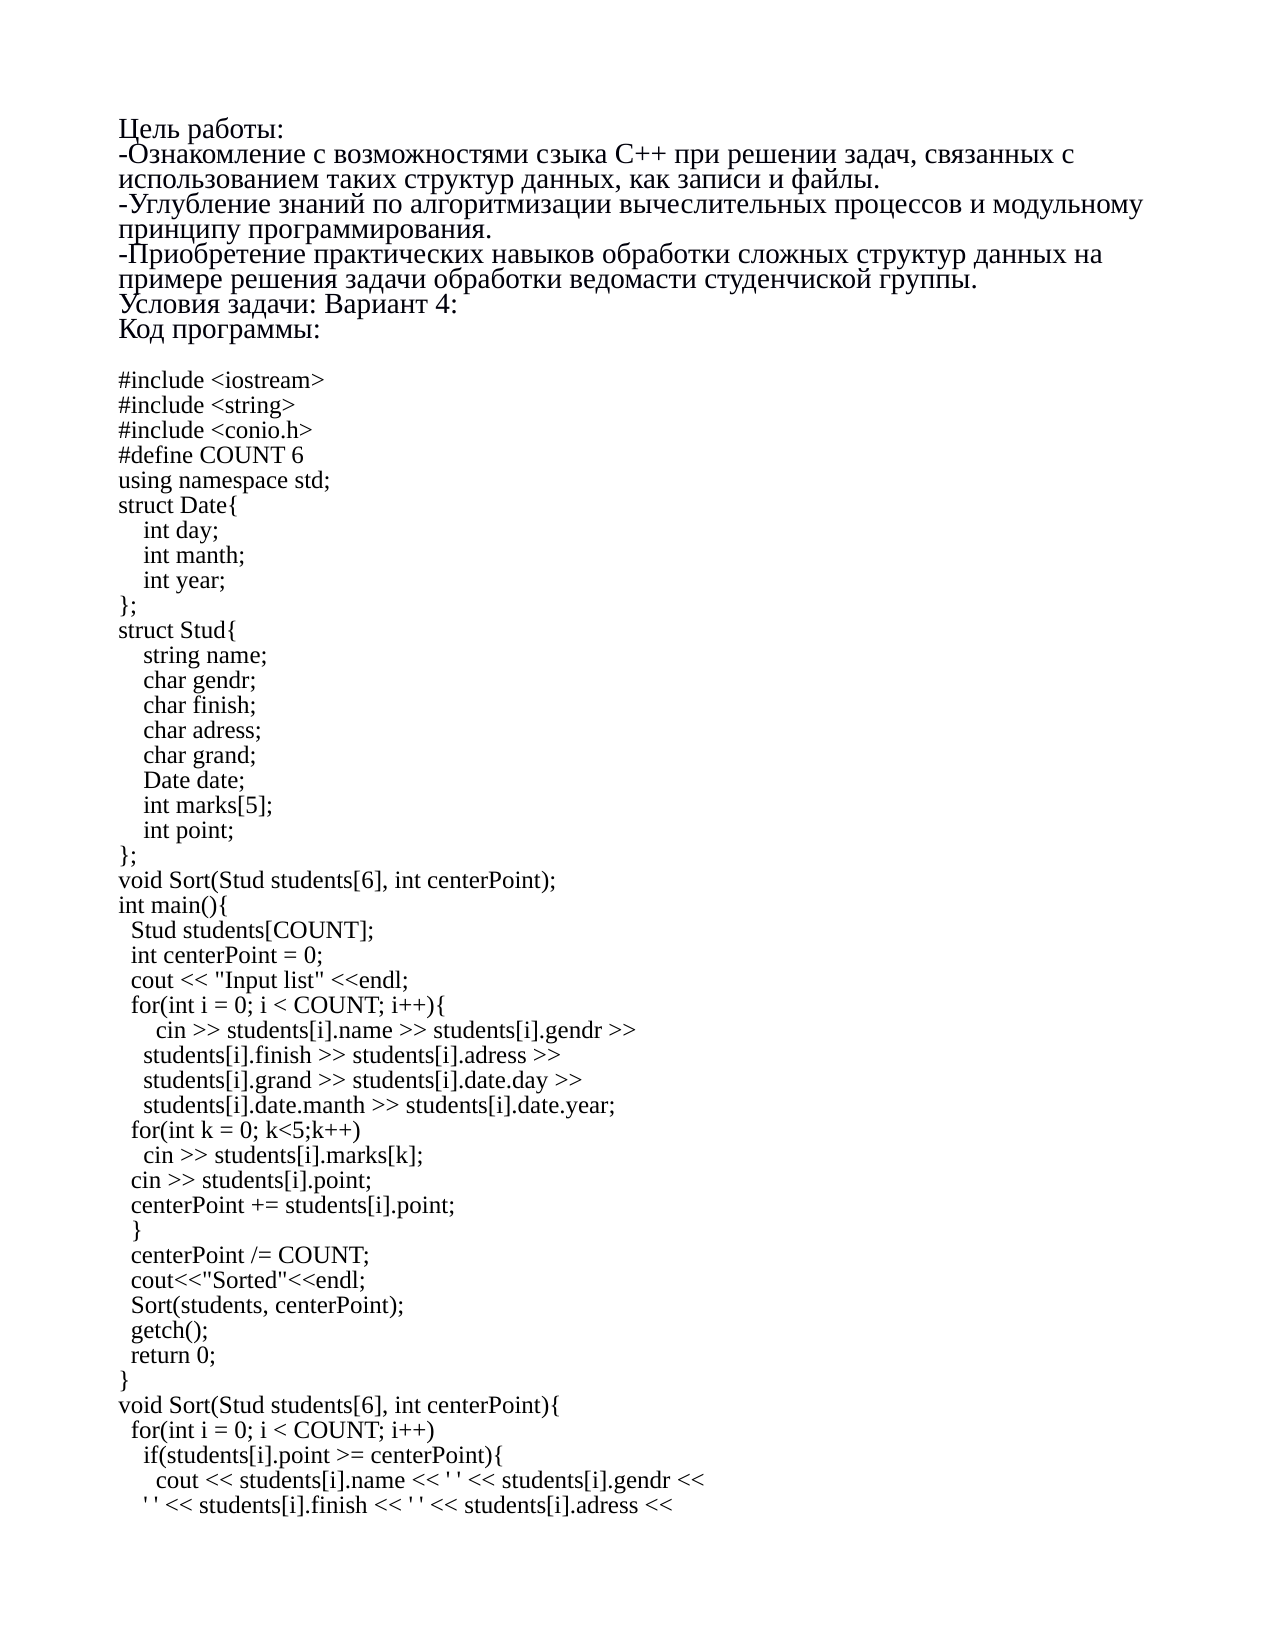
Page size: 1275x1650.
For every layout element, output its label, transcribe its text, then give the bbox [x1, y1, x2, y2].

text int centerPoint = 0; [118, 943, 1157, 968]
text for(int k = 0; k<5;k++) [118, 1118, 1157, 1143]
text #include <conio.h> [118, 418, 1157, 443]
text char grand; [118, 743, 1157, 768]
text int main(){ [118, 893, 1157, 918]
text struct Stud{ [118, 618, 1157, 643]
text cout<<"Sorted"<<endl; [118, 1268, 1157, 1293]
text Условия задачи: Вариант 4: [118, 293, 1157, 318]
text ' ' << students[i].finish << ' ' << students[i].adress << [118, 1493, 1157, 1518]
text students[i].date.manth >> students[i].date.year; [118, 1093, 1157, 1118]
text cout << "Input list" <<endl; [118, 968, 1157, 993]
text char adress; [118, 718, 1157, 743]
text -Приобретение практических навыков обработки сложных структур данных на примере решения задачи обработки ведомасти студенчиской группы. [118, 243, 1157, 293]
text Stud students[COUNT]; [118, 918, 1157, 943]
text int marks[5]; [118, 793, 1157, 818]
text Sort(students, centerPoint); [118, 1293, 1157, 1318]
text Цель работы: [118, 118, 1157, 143]
text students[i].finish >> students[i].adress >> [118, 1043, 1157, 1068]
text char gendr; [118, 668, 1157, 693]
text if(students[i].point >= centerPoint){ [118, 1443, 1157, 1468]
text int point; [118, 818, 1157, 843]
text #include <iostream> [118, 368, 1157, 393]
text for(int i = 0; i < COUNT; i++) [118, 1418, 1157, 1443]
text -Ознакомление с возможностями сзыка С++ при решении задач, связанных с использованием таких структур данных, как записи и файлы. [118, 143, 1157, 193]
text cin >> students[i].point; [118, 1168, 1157, 1193]
text using namespace std; [118, 468, 1157, 493]
text char finish; [118, 693, 1157, 718]
text void Sort(Stud students[6], int centerPoint); [118, 868, 1157, 893]
text cin >> students[i].marks[k]; [118, 1143, 1157, 1168]
text int day; [118, 518, 1157, 543]
text string name; [118, 643, 1157, 668]
text }; [118, 593, 1157, 618]
text }; [118, 843, 1157, 868]
text centerPoint /= COUNT; [118, 1243, 1157, 1268]
text struct Date{ [118, 493, 1157, 518]
text } [118, 1218, 1157, 1243]
text for(int i = 0; i < COUNT; i++){ [118, 993, 1157, 1018]
text cout << students[i].name << ' ' << students[i].gendr << [118, 1468, 1157, 1493]
text return 0; [118, 1343, 1157, 1368]
text #define COUNT 6 [118, 443, 1157, 468]
text #include <string> [118, 393, 1157, 418]
text -Углубление знаний по алгоритмизации вычеслительных процессов и модульному принципу программирования. [118, 193, 1157, 243]
text int year; [118, 568, 1157, 593]
text void Sort(Stud students[6], int centerPoint){ [118, 1393, 1157, 1418]
text int manth; [118, 543, 1157, 568]
text cin >> students[i].name >> students[i].gendr >> [118, 1018, 1157, 1043]
text getch(); [118, 1318, 1157, 1343]
text } [118, 1368, 1157, 1393]
text Код программы: [118, 318, 1157, 343]
text Date date; [118, 768, 1157, 793]
text students[i].grand >> students[i].date.day >> [118, 1068, 1157, 1093]
text centerPoint += students[i].point; [118, 1193, 1157, 1218]
